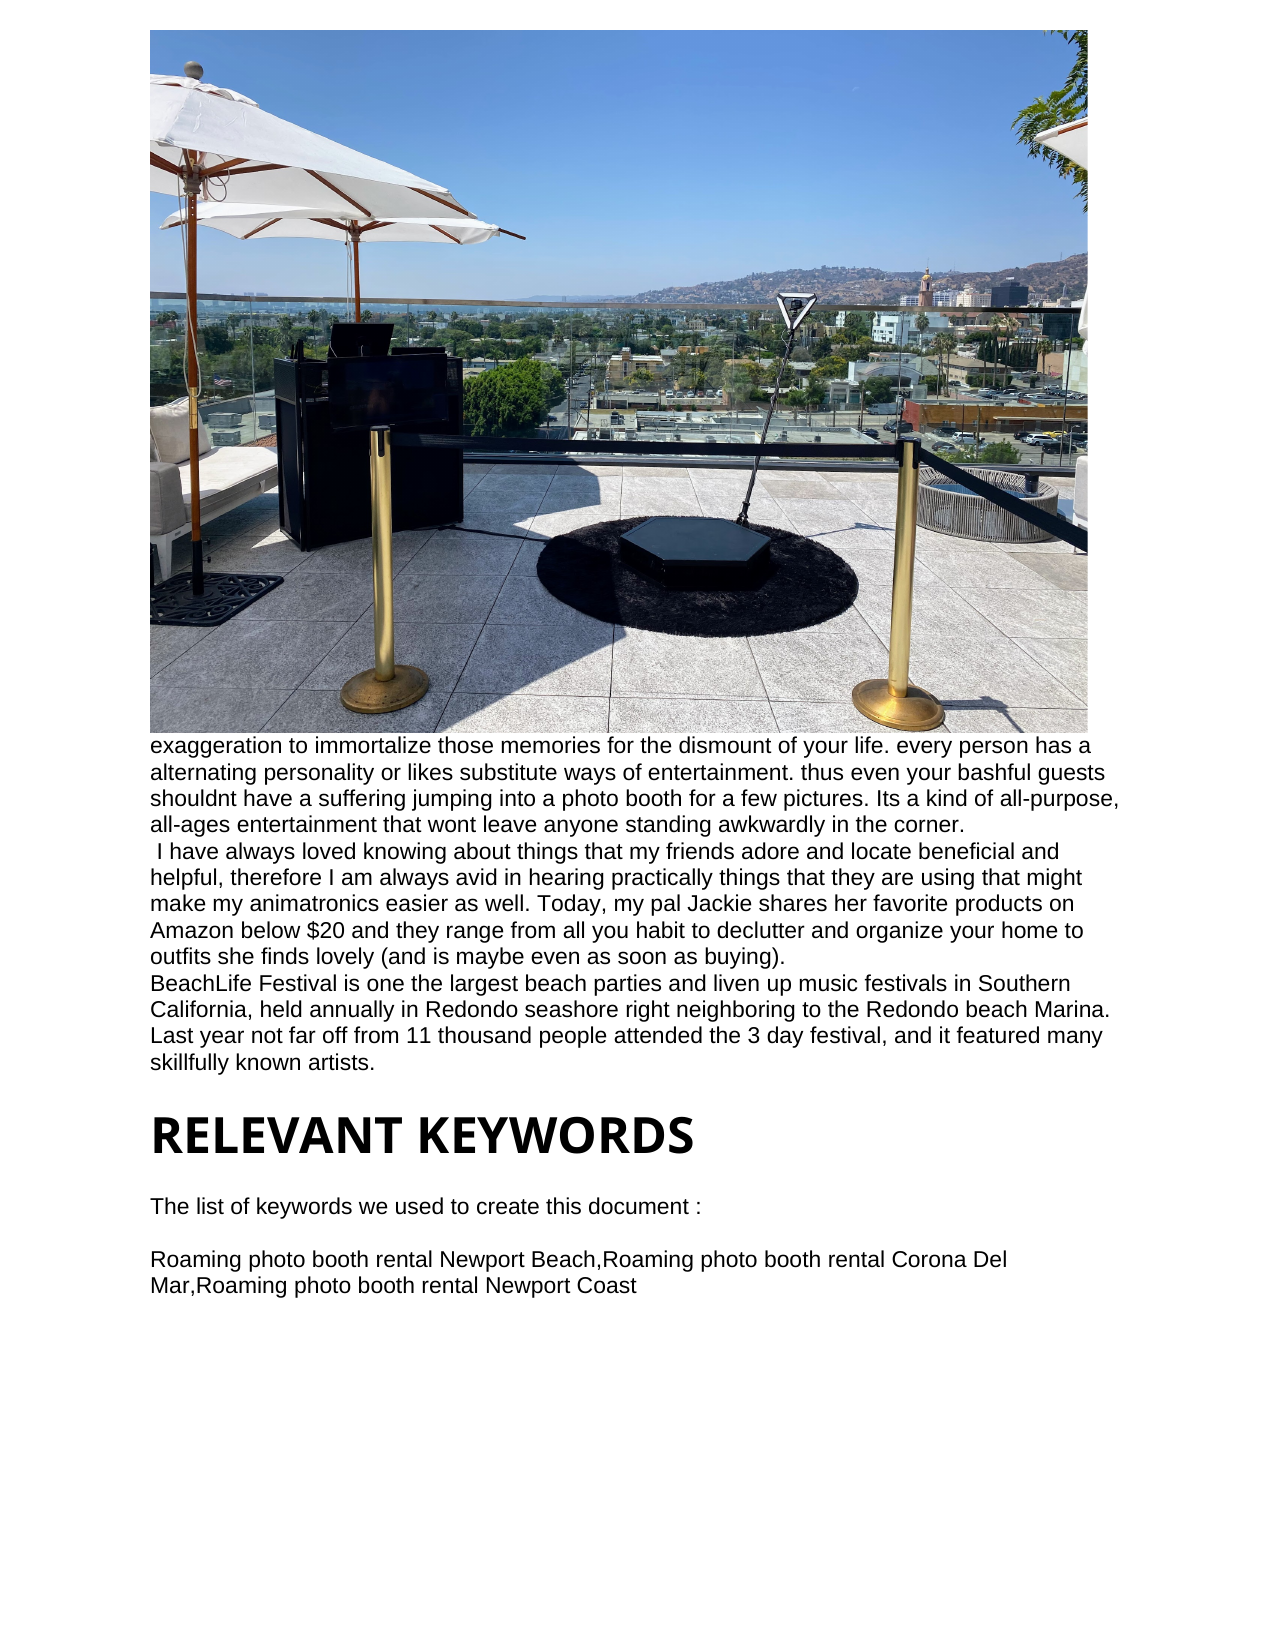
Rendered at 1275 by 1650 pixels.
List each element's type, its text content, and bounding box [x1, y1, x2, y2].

text exaggeration to immortalize those memories for the dismount of your life. every person has a alternating personality or likes substitute ways of entertainment. thus even your bashful guests shouldnt have a suffering jumping into a photo booth for a few pictures. Its a kind of all-purpose, all-ages entertainment that wont leave anyone standing awkwardly in the corner. [150, 732, 1125, 838]
text The list of keywords we used to create this document : [150, 1193, 1125, 1219]
text I have always loved knowing about things that my friends adore and locate beneficial and helpful, therefore I am always avid in hearing practically things that they are using that might make my animatronics easier as well. Today, my pal Jackie shares her favorite products on Amazon below $20 and they range from all you habit to declutter and organize your home to outfits she finds lovely (and is maybe even as soon as buying). [150, 838, 1125, 969]
text BeachLife Festival is one the largest beach parties and liven up music festivals in Southern California, held annually in Redondo seashore right neighboring to the Redondo beach Marina. Last year not far off from 11 thousand people attended the 3 day festival, and it featured many skillfully known artists. [150, 969, 1125, 1075]
picture [150, 30, 1088, 733]
subtitle RELEVANT KEYWORDS [150, 1100, 1125, 1168]
text Roaming photo booth rental Newport Beach,Roaming photo booth rental Corona Del Mar,Roaming photo booth rental Newport Coast [150, 1246, 1125, 1298]
